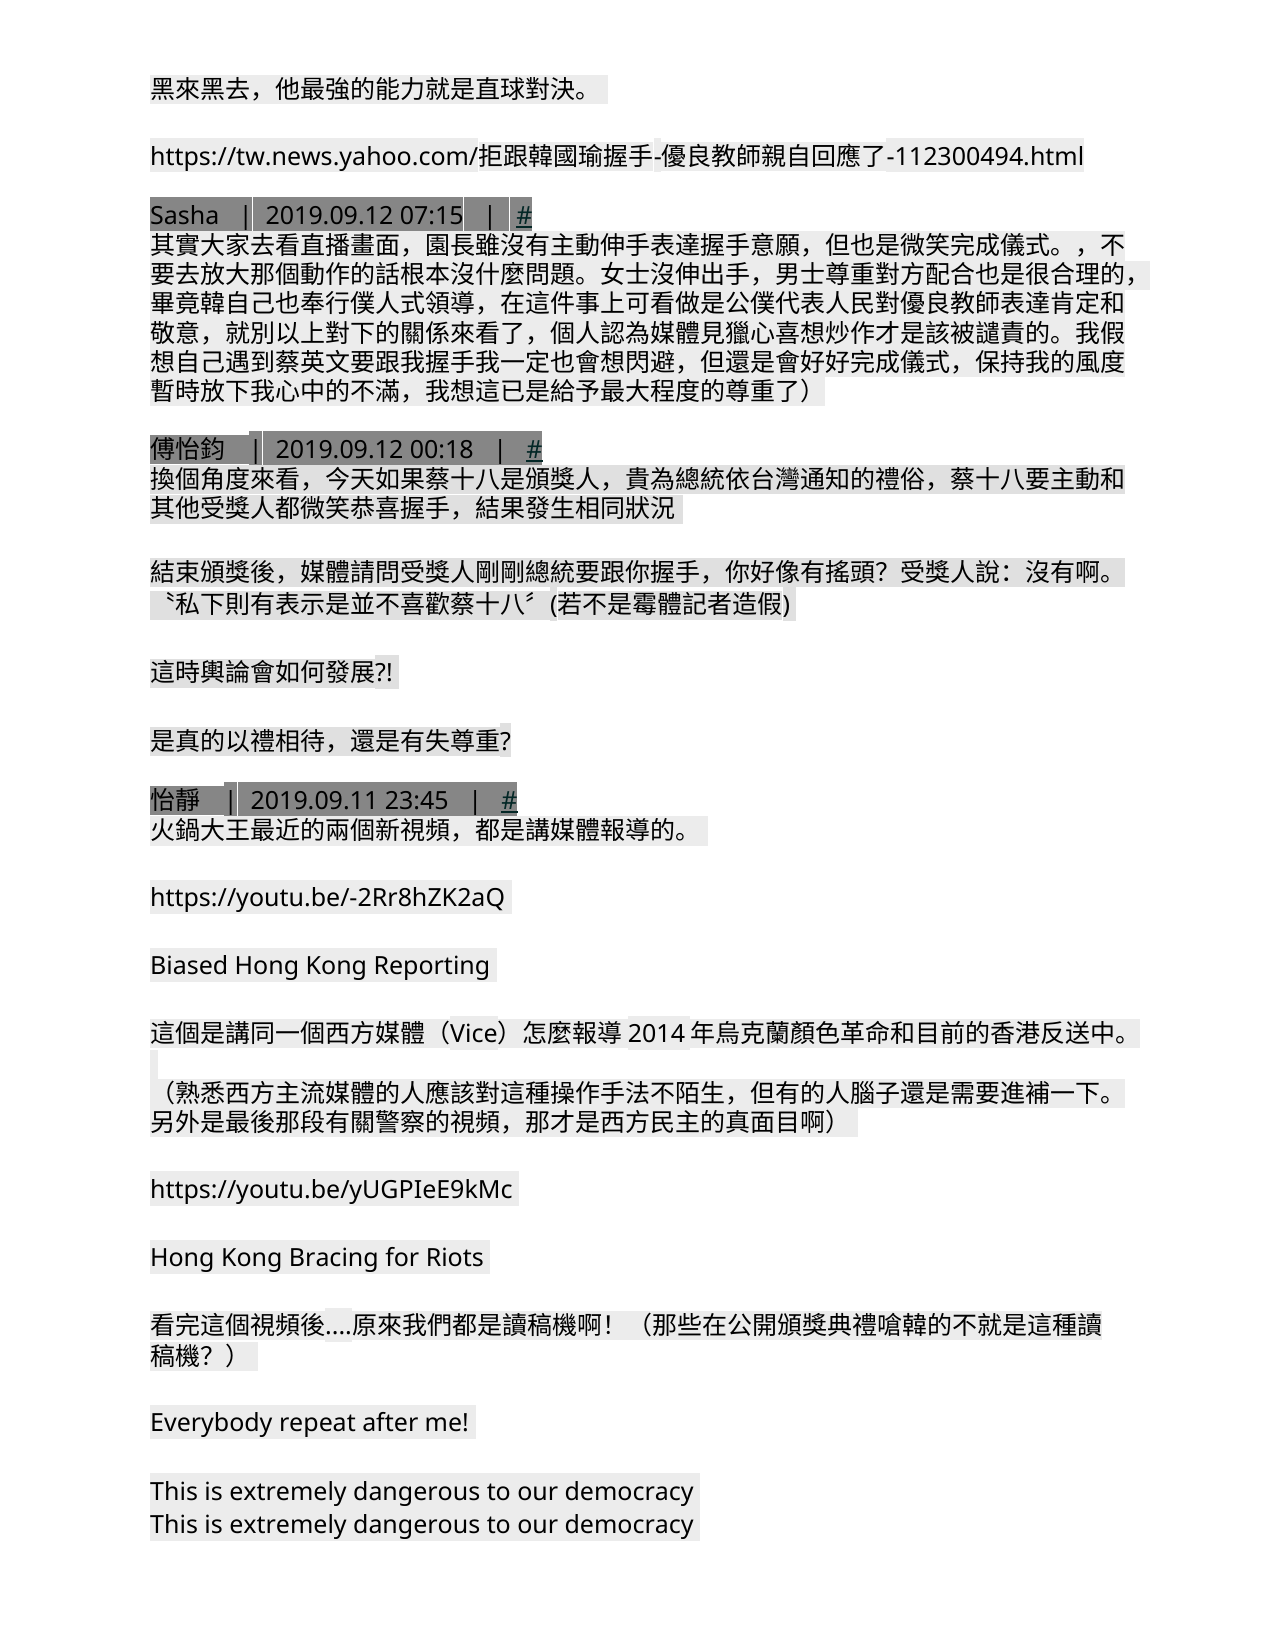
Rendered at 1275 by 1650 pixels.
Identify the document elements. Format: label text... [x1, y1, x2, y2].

text 火鍋大王最近的兩個新視頻，都是講媒體報導的。 https://youtu.be/-2Rr8hZK2aQ Biased Hong Kong Reporting 這個是講同一個西方媒體（Vice）怎麼報導2014年烏克蘭顏色革命和目前的香港反送中。 （熟悉西方主流媒體的人應該對這種操作手法不陌生，但有的人腦子還是需要進補一下。另外是最後那段有關警察的視頻，那才是西方民主的真面目啊） https://youtu.be/yUGPIeE9kMc Hong Kong Bracing for Riots 看完這個視頻後....原來我們都是讀稿機啊！（那些在公開頒獎典禮嗆韓的不就是這種讀稿機？） Everybody repeat after me! This is extremely dangerous to our democracy This is extremely dangerous to our democracy This is extremely dangerous to our democracy This is extremely dangerous to our democracy This is extremely dangerous to our democracy This is extremely dangerous to our democracy 哈哈哈....... p.s. It's ok to love China and I love China, get over it. 怡靜 [150, 816, 1125, 1541]
text 傅怡鈞 | 2019.09.12 00:18 | # [150, 431, 1125, 465]
text 其實大家去看直播畫面，園長雖沒有主動伸手表達握手意願，但也是微笑完成儀式。，不要去放大那個動作的話根本沒什麼問題。女士沒伸出手，男士尊重對方配合也是很合理的，畢竟韓自己也奉行僕人式領導，在這件事上可看做是公僕代表人民對優良教師表達肯定和敬意，就別以上對下的關係來看了，個人認為媒體見獵心喜想炒作才是該被譴責的。我假想自己遇到蔡英文要跟我握手我一定也會想閃避，但還是會好好完成儀式，保持我的風度暫時放下我心中的不滿，我想這已是給予最大程度的尊重了） [150, 231, 1125, 406]
text 陳真醫師您好 我是你的忠實讀者，關於幼兒園園長這篇報導，最後幼兒園園長有針對此事件做回應。 『女園長事後發表聲明：對於記者這樣的報導，著實感到不妥！人與人之間應該要互相尊重，我跟市長以禮相待的畫面也很清楚的呈現，為何一個不握手就能描述成這樣。本意非如此，請相關報導不要再製造對立，應回歸教育專業，謝謝。』 台灣最大的亂源是新聞媒體記者，把新聞過度政治化，失去公平客觀報導，常常標題殺人，只為博取版面和點閱率，製造人民對立。還原事實多方求證，這也是人民需要追求真象。 謝謝陳真醫師用最客觀的論述來評論，佩服你一直在追求真善美。台灣人民的倫理道德一直在沉淪中，是非對錯已失去正常人判斷，由其是年輕一代的青年學子。韓國瑜並不完美，但至少他心中有高道德標準，他能苦民所苦。9/8是我參加過的造勢場合裡最為歡樂的一次，可能坐在搖滾區，很曬、很累、很餓，除了那不接地氣的小插曲外，真的很讓人開心、感動、歡樂、正向、積極，台灣不正需要這樣的氣氛嗎? 因為負面訊息滿天飛，心情鬱悶了許久，台灣社會為何變得如此黑暗，小女子從未說過粗話，也覺得粗話髒話讓人很刺耳，由其是某大X長，動不動就三字經、五字經。然而那天晚會韓國瑜的金句，讓我得到了舒解，原來『他奶奶的』『放馬過來』『恁杯旦里』可以講得這麼豪氣優雅，我想那是因為韓國瑜長期忍人所不能忍的抺黑，所以『他奶奶的』四字真言，讓人覺得他訴說心中的無奈，到底黑夠了嗎?這就是韓國瑜的高度，他從來不會黑來黑去，他最強的能力就是直球對決。 https://tw.news.yahoo.com/拒跟韓國瑜握手-優良教師親自回應了-112300494.html [150, 75, 1125, 172]
text 怡靜 | 2019.09.11 23:45 | # [150, 782, 1125, 816]
text Sasha | 2019.09.12 07:15 | # [150, 197, 1125, 231]
text 換個角度來看，今天如果蔡十八是頒獎人，貴為總統依台灣通知的禮俗，蔡十八要主動和其他受獎人都微笑恭喜握手，結果發生相同狀況 結束頒獎後，媒體請問受獎人剛剛總統要跟你握手，你好像有搖頭？受獎人說：沒有啊。〝私下則有表示是並不喜歡蔡十八〞(若不是霉體記者造假) 這時輿論會如何發展?! 是真的以禮相待，還是有失尊重? [150, 465, 1125, 757]
